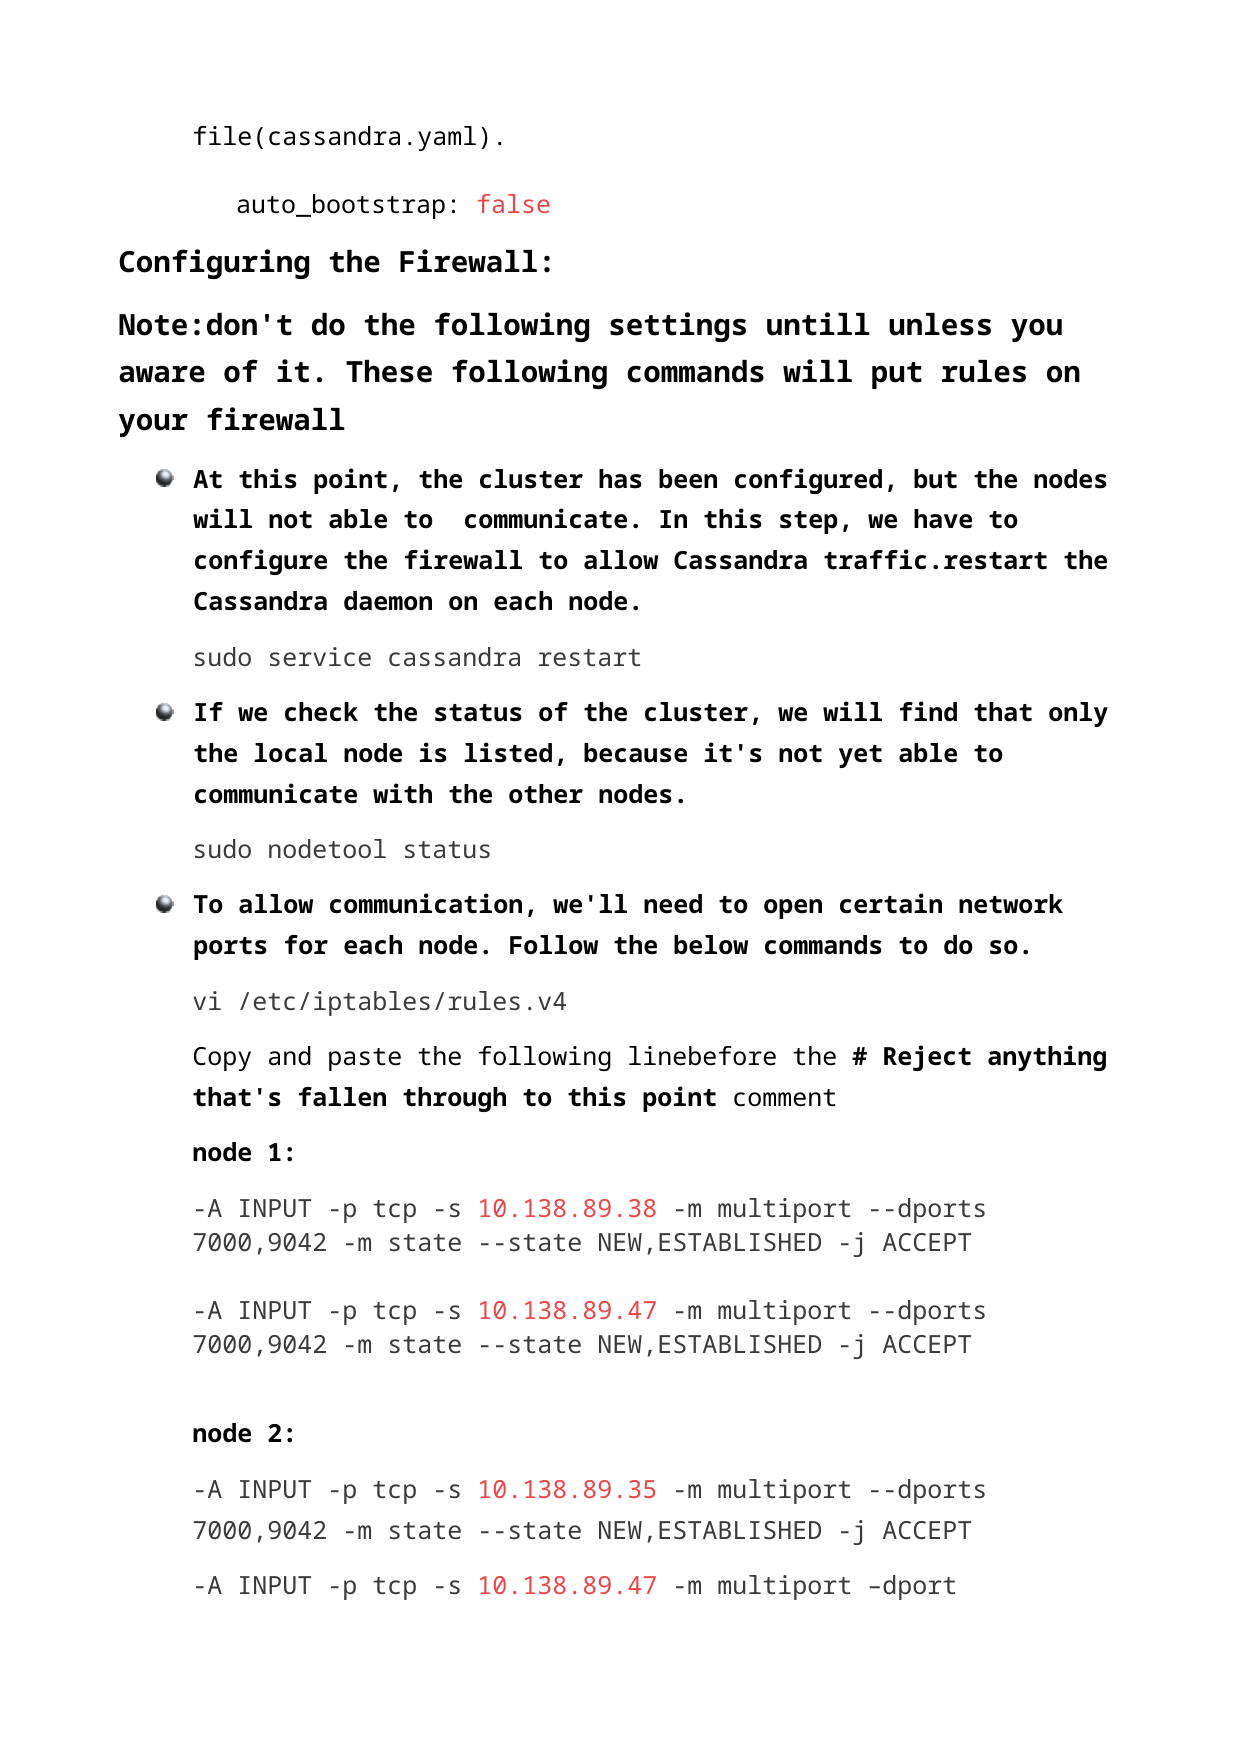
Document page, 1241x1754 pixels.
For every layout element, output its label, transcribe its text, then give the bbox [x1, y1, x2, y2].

text Copy and paste the following linebefore the # Reject anything that's fallen through to this point comment [118, 1039, 1122, 1114]
text vi /etc/iptables/rules.v4 [118, 983, 1122, 1017]
text -A INPUT -p tcp -s 10.138.89.47 -m multiport --dports 7000,9042 -m state --state NEW,ESTABLISHED -j ACCEPT [118, 1293, 1122, 1361]
text auto_bootstrap: false [162, 186, 1078, 220]
picture [156, 703, 174, 721]
text node 2: [118, 1416, 1122, 1450]
text node 1: [118, 1135, 1122, 1169]
list If we check the status of the cluster, we will find that only the local node is listed, because it's not yet able to communicate with the other nodes. [156, 694, 1122, 810]
list To allow communication, we'll need to open certain network ports for each node. Follow the below commands to do so. [156, 887, 1122, 962]
text -A INPUT -p tcp -s 10.138.89.38 -m multiport --dports 7000,9042 -m state --state NEW,ESTABLISHED -j ACCEPT [118, 1190, 1122, 1258]
picture [156, 469, 174, 487]
text sudo service cassandra restart [118, 639, 1122, 673]
picture [156, 895, 174, 913]
text file(cassandra.yaml). [118, 118, 1122, 152]
text -A INPUT -p tcp -s 10.138.89.47 -m multiport –dport [118, 1568, 1122, 1602]
list At this point, the cluster has been configured, but the nodes will not able to communicate. In this step, we have to configure the firewall to allow Cassandra traffic.restart the Cassandra daemon on each node. [156, 461, 1122, 618]
text Note:don't do the following settings untill unless you aware of it. These following commands will put rules on your firewall [118, 304, 1122, 439]
text -A INPUT -p tcp -s 10.138.89.35 -m multiport --dports 7000,9042 -m state --state NEW,ESTABLISHED -j ACCEPT [118, 1472, 1122, 1546]
text Configuring the Firewall: [118, 242, 1122, 281]
text sudo nodetool status [118, 832, 1122, 866]
